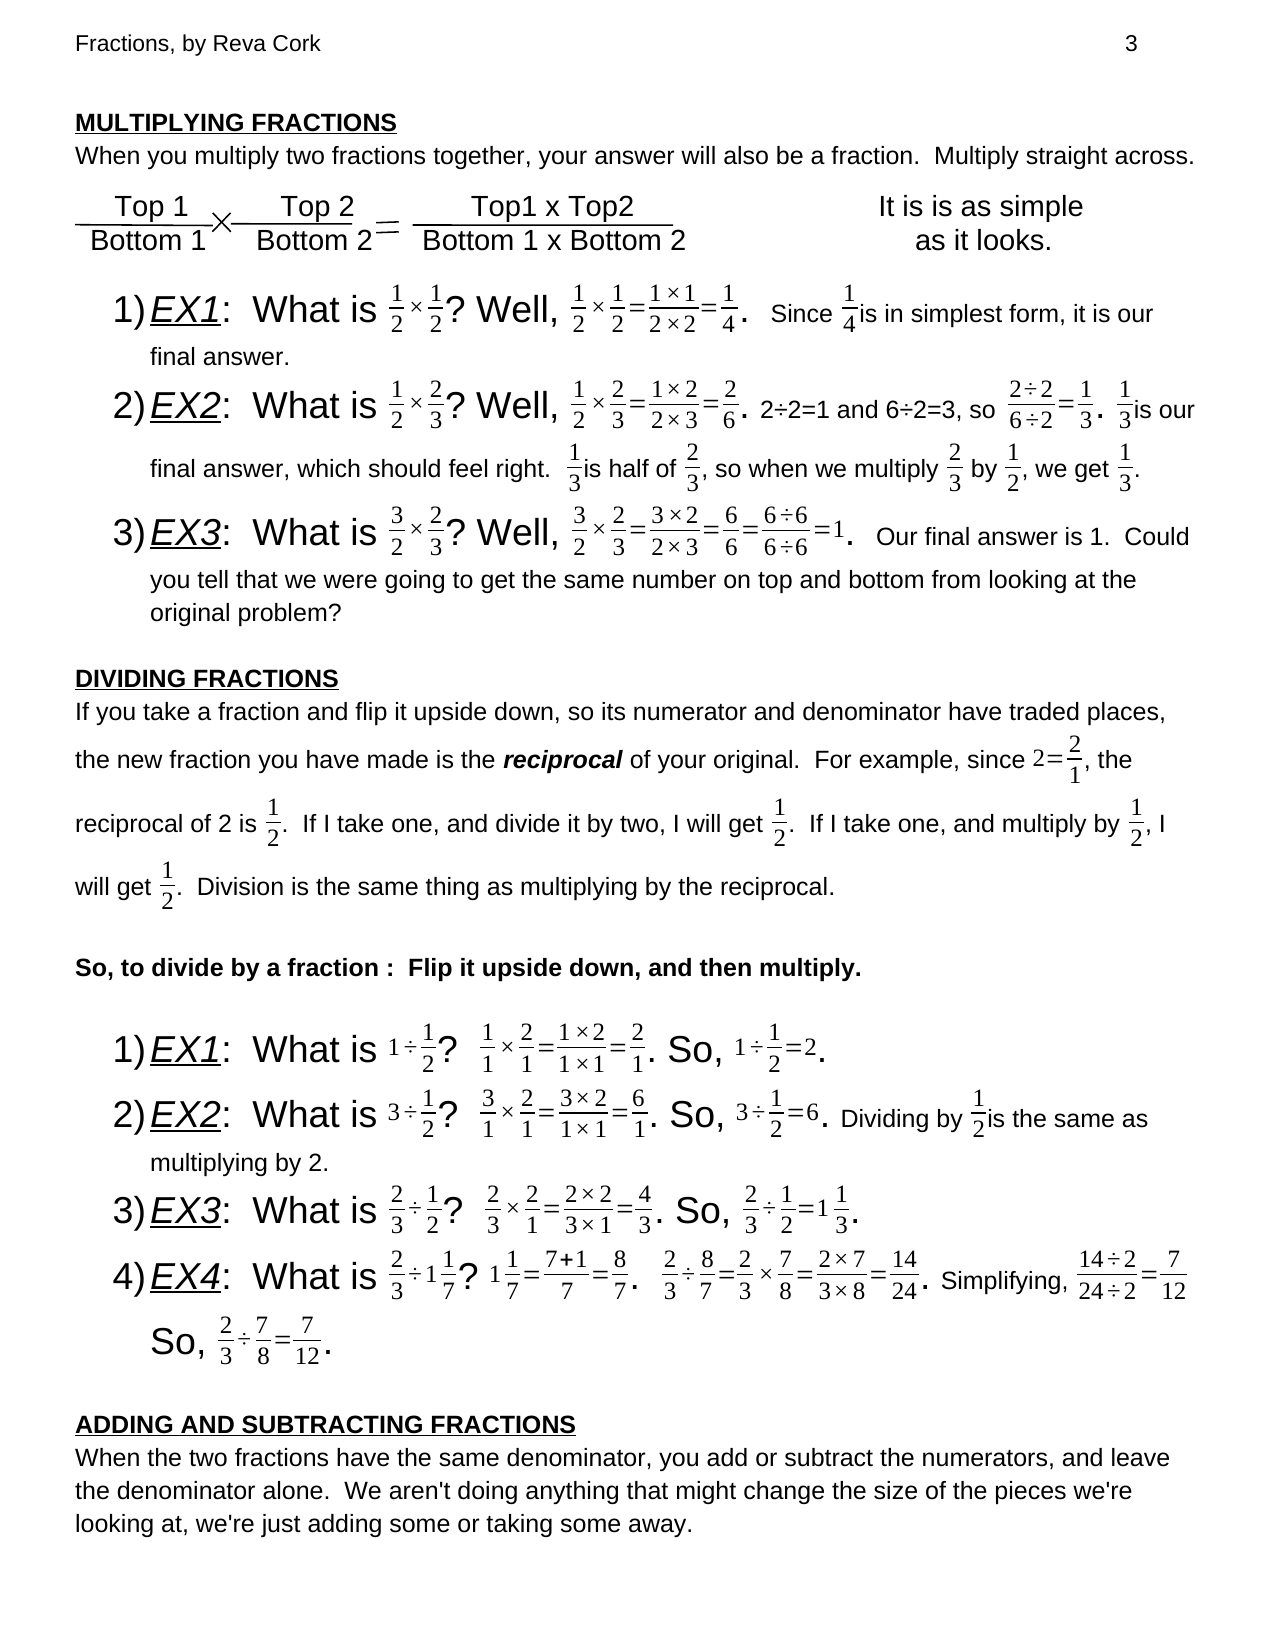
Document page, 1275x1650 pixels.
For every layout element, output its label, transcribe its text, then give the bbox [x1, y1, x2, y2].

text ADDING AND SUBTRACTING FRACTIONS [75, 1410, 1200, 1439]
text If you take a fraction and flip it upside down, so its numerator and denominator have traded places, the new fraction you have made is the reciprocal of your original. For example, since , the reciprocal of 2 is . If I take one, and divide it by two, I will get . If I take one, and multiply by , I will get . Division is the same thing as multiplying by the reciprocal. [75, 697, 1200, 916]
text When the two fractions have the same denominator, you add or subtract the numerators, and leave the denominator alone. We aren't doing anything that might change the size of the pieces we're looking at, we're just adding some or taking some away. [75, 1443, 1200, 1538]
list EX1: What is ? . So, . [112, 1019, 1200, 1078]
text When you multiply two fractions together, your answer will also be a fraction. Multiply straight across. [75, 141, 1200, 170]
text So, to divide by a fraction : Flip it upside down, and then multiply. [75, 953, 1200, 982]
text DIVIDING FRACTIONS [75, 664, 1200, 693]
list EX3: What is ? . So, . [112, 1181, 1200, 1239]
list EX2: What is ? Well, . 2÷2=1 and 6÷2=3, so . is our final answer, which should feel right. is half of , so when we multiply by , we get . [112, 375, 1200, 498]
list EX3: What is ? Well, . Our final answer is 1. Could you tell that we were going to get the same number on top and bottom from looking at the original problem? [112, 502, 1200, 627]
list EX4: What is ? . . Simplifying, So, . [112, 1246, 1200, 1370]
list EX2: What is ? . So, . Dividing by is the same as multiplying by 2. [112, 1084, 1200, 1176]
list EX1: What is ? Well, . Since is in simplest form, it is our final answer. [112, 279, 1200, 371]
text MULTIPLYING FRACTIONS [75, 108, 1200, 137]
